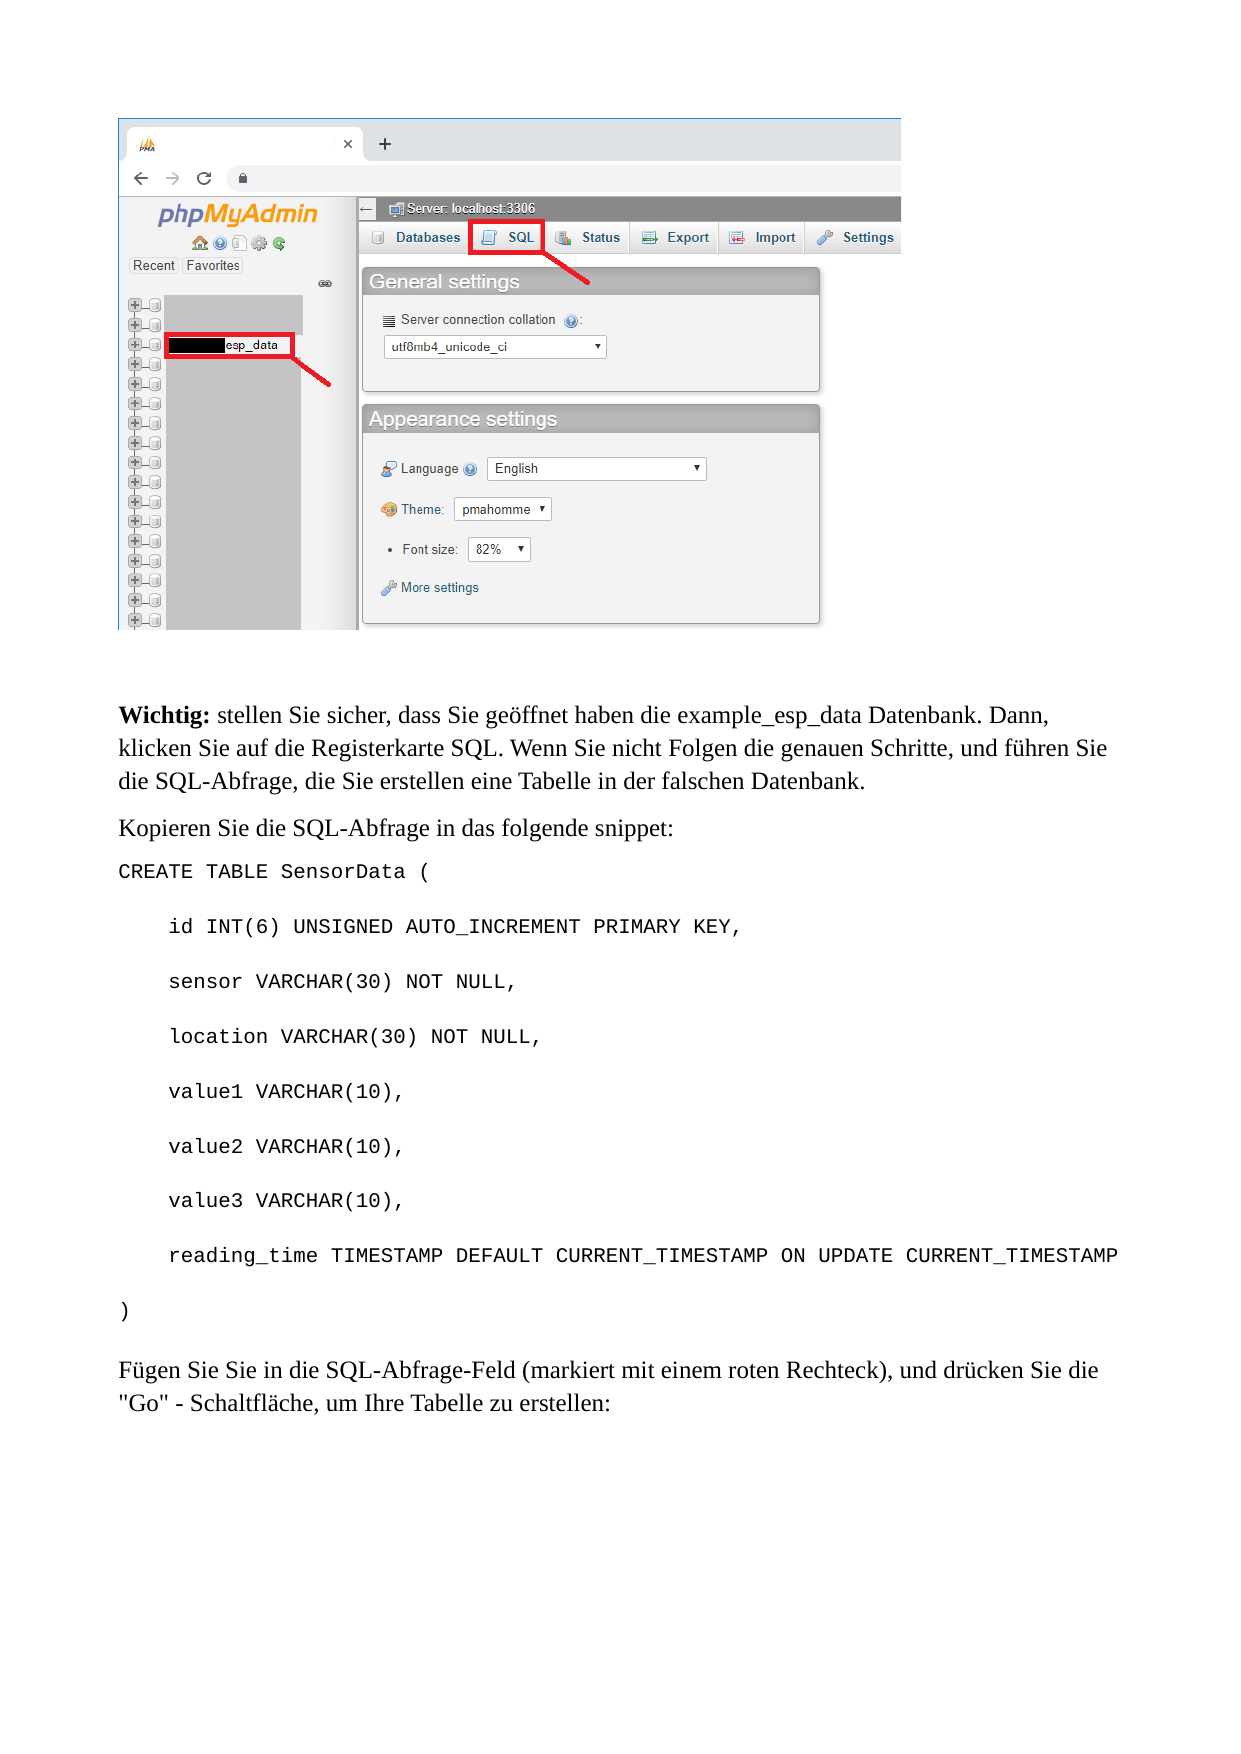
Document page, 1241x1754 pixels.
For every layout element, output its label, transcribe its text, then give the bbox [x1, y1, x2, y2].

text id INT(6) UNSIGNED AUTO_INCREMENT PRIMARY KEY, [118, 916, 1122, 940]
text value2 VARCHAR(10), [118, 1136, 1122, 1159]
text ) [118, 1300, 1122, 1324]
text Wichtig: stellen Sie sicher, dass Sie geöffnet haben die example_esp_data Datenbank. Dann, klicken Sie auf die Registerkarte SQL. Wenn Sie nicht Folgen die genauen Schritte, und führen Sie die SQL-Abfrage, die Sie erstellen eine Tabelle in der falschen Datenbank. [118, 700, 1122, 795]
text location VARCHAR(30) NOT NULL, [118, 1026, 1122, 1049]
picture [118, 118, 902, 630]
text value1 VARCHAR(10), [118, 1081, 1122, 1104]
text value3 VARCHAR(10), [118, 1191, 1122, 1214]
text sensor VARCHAR(30) NOT NULL, [118, 971, 1122, 994]
text reading_time TIMESTAMP DEFAULT CURRENT_TIMESTAMP ON UPDATE CURRENT_TIMESTAMP [118, 1245, 1122, 1269]
text CREATE TABLE SensorData ( [118, 861, 1122, 885]
text Kopieren Sie die SQL-Abfrage in das folgende snippet: [118, 813, 1122, 842]
text Fügen Sie Sie in die SQL-Abfrage-Feld (markiert mit einem roten Rechteck), und drücken Sie die "Go" - Schaltfläche, um Ihre Tabelle zu erstellen: [118, 1355, 1122, 1417]
